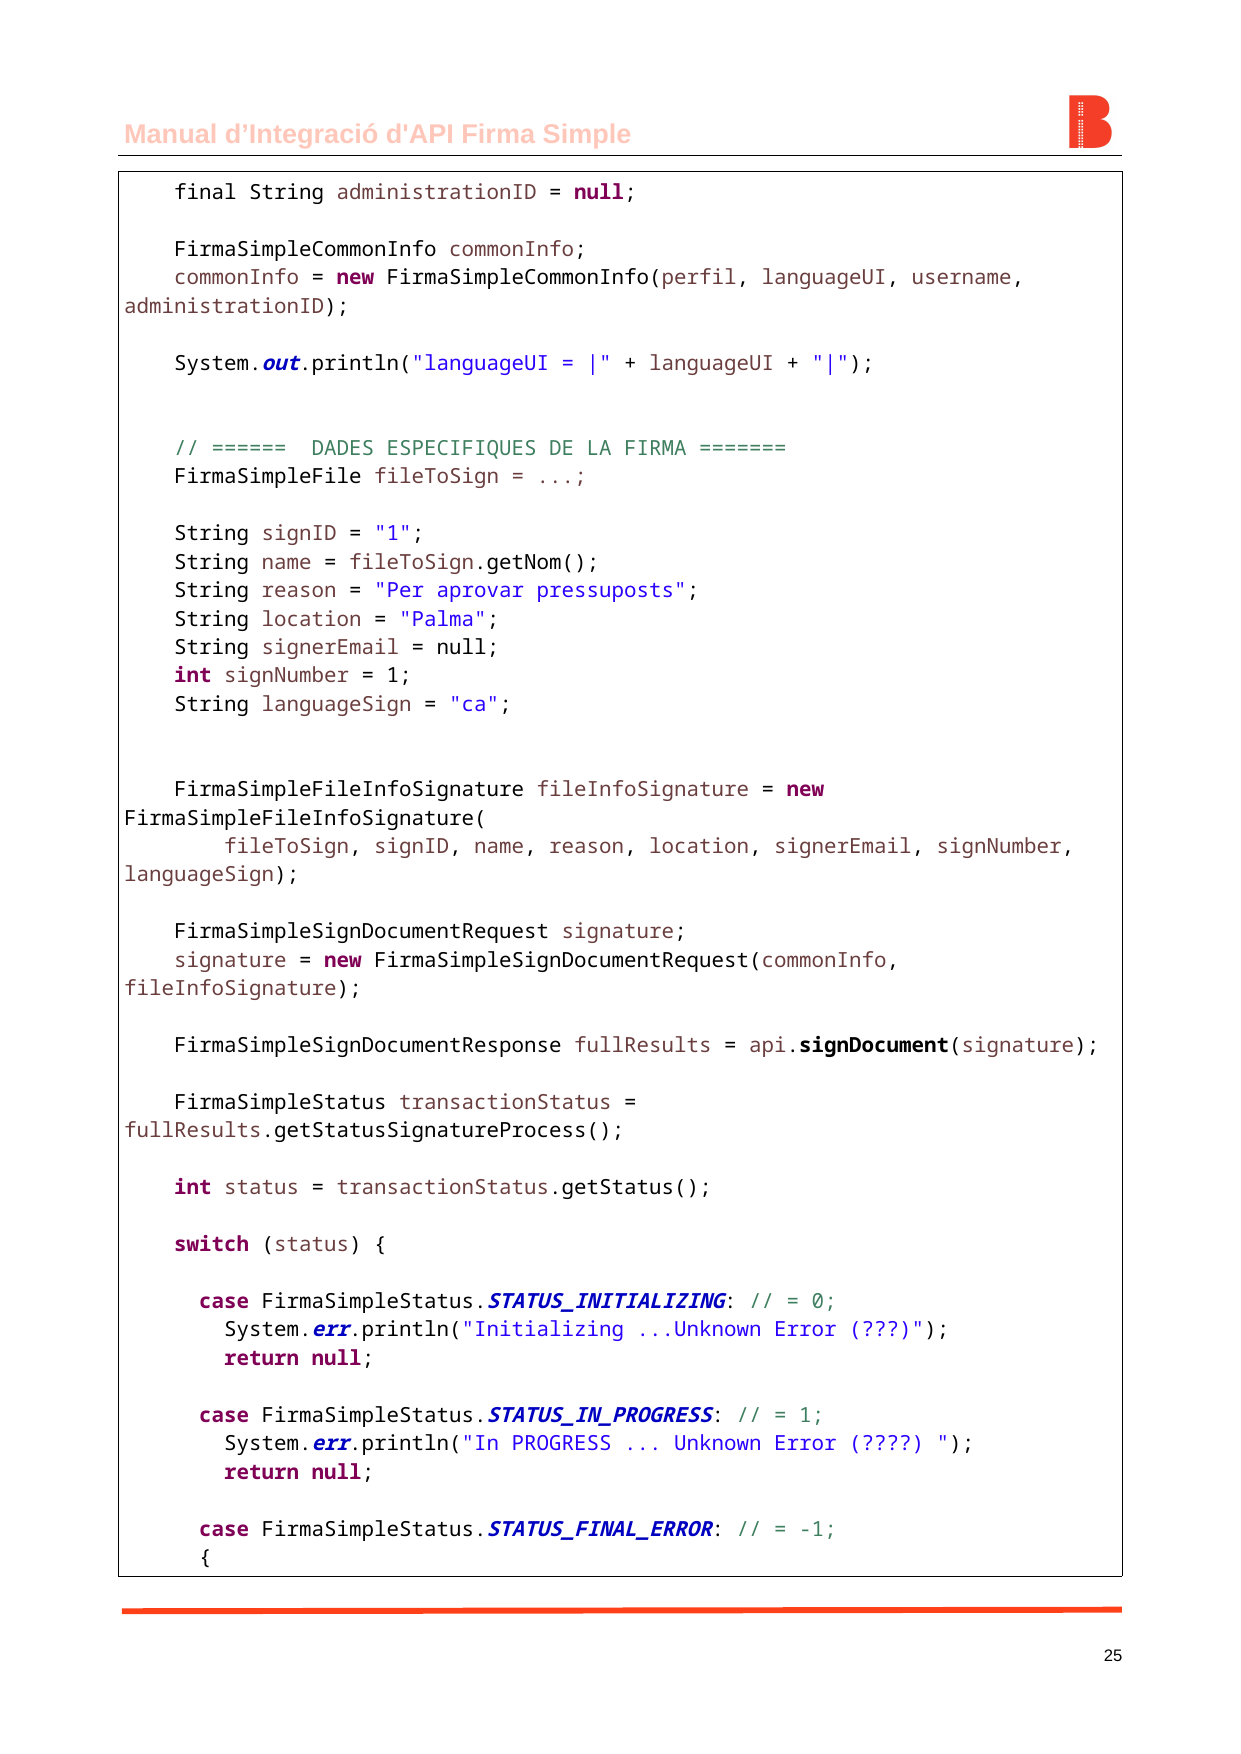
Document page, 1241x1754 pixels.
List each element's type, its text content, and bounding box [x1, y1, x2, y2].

table_header final String administrationID = null; FirmaSimpleCommonInfo commonInfo; commonInfo = new FirmaSimpleCommonInfo(perfil, languageUI, username, administrationID); System.out.println("languageUI = |" + languageUI + "|"); // ====== DADES ESPECIFIQUES DE LA FIRMA ======= FirmaSimpleFile fileToSign = ...; String signID = "1"; String name = fileToSign.getNom(); String reason = "Per aprovar pressuposts"; String location = "Palma"; String signerEmail = null; int signNumber = 1; String languageSign = "ca"; FirmaSimpleFileInfoSignature fileInfoSignature = new FirmaSimpleFileInfoSignature( fileToSign, signID, name, reason, location, signerEmail, signNumber, languageSign); FirmaSimpleSignDocumentRequest signature; signature = new FirmaSimpleSignDocumentRequest(commonInfo, fileInfoSignature); FirmaSimpleSignDocumentResponse fullResults = api.signDocument(signature); FirmaSimpleStatus transactionStatus = fullResults.getStatusSignatureProcess(); int status = transactionStatus.getStatus(); switch (status) { case FirmaSimpleStatus.STATUS_INITIALIZING: // = 0; System.err.println("Initializing ...Unknown Error (???)"); return null; case FirmaSimpleStatus.STATUS_IN_PROGRESS: // = 1; System.err.println("In PROGRESS ... Unknown Error (????) "); return null; case FirmaSimpleStatus.STATUS_FINAL_ERROR: // = -1; { [119, 172, 1122, 1576]
picture [1063, 94, 1117, 150]
